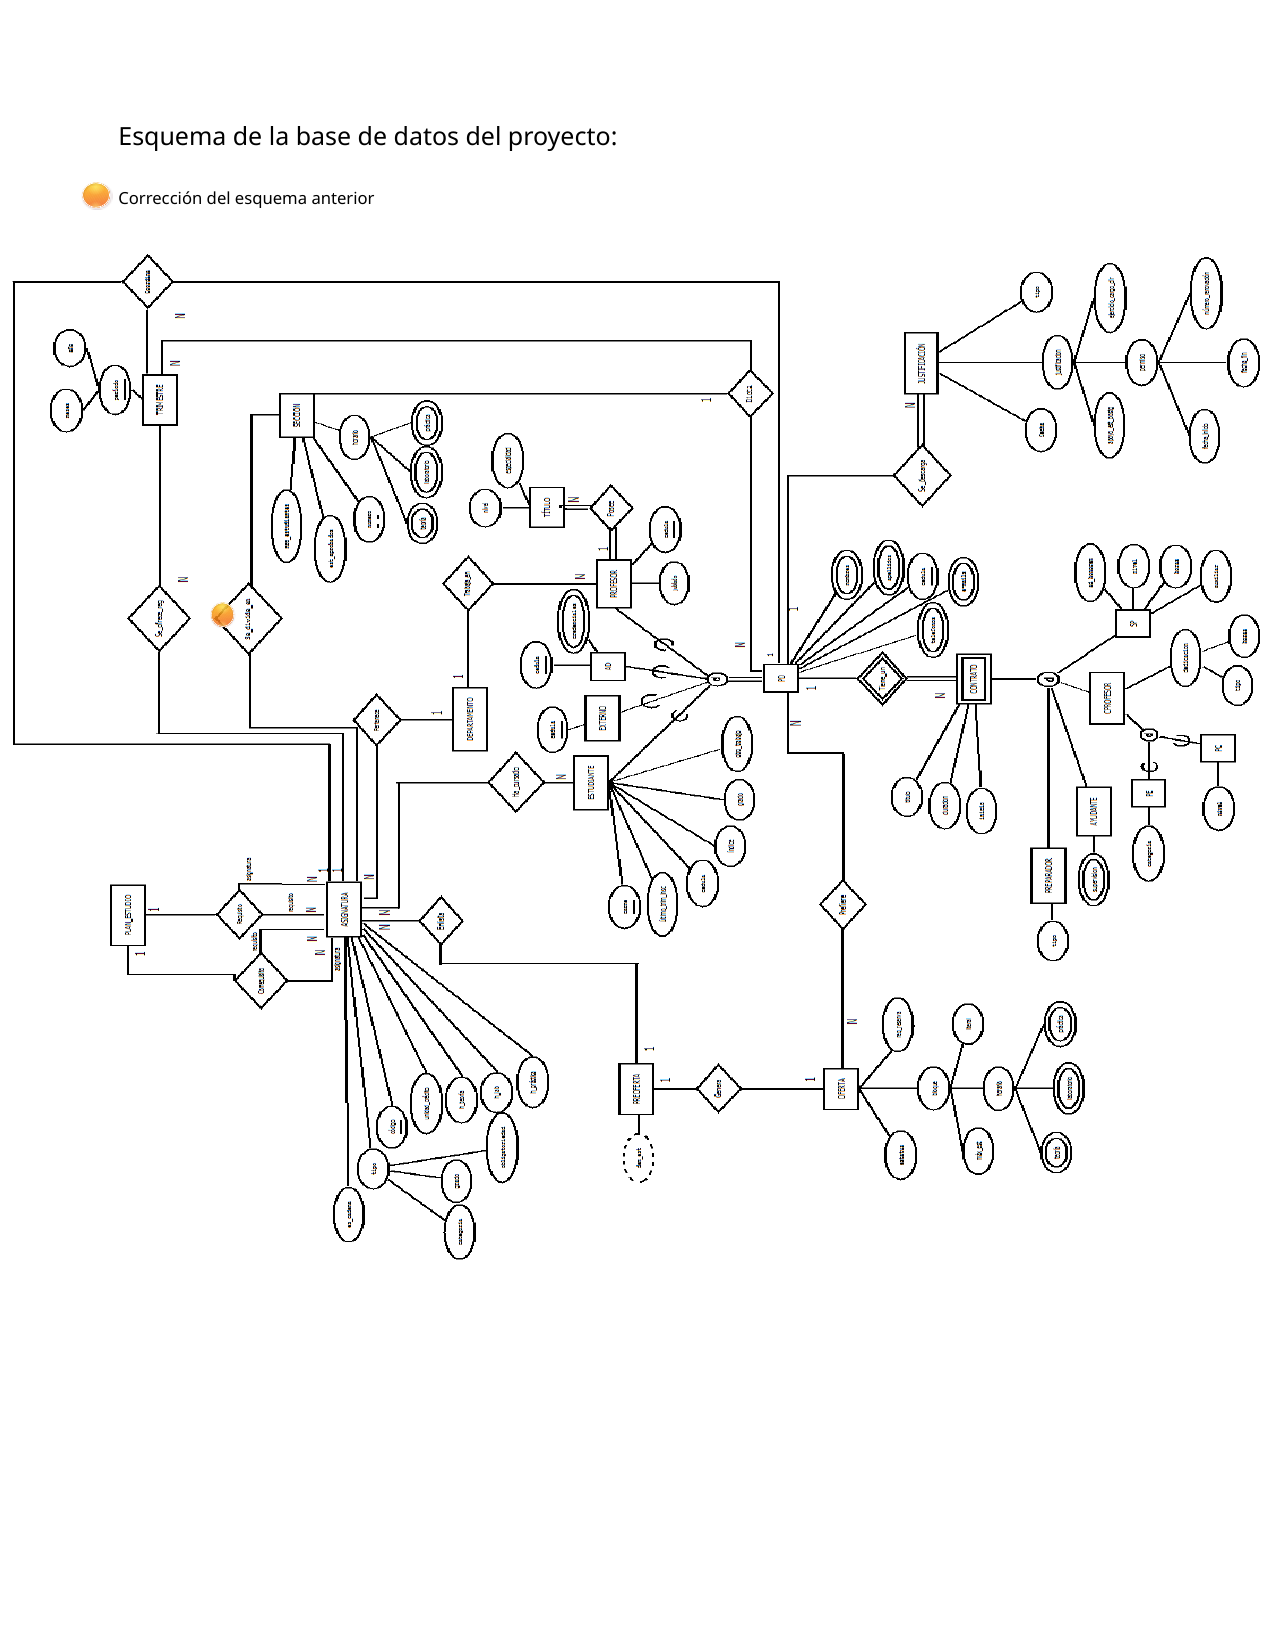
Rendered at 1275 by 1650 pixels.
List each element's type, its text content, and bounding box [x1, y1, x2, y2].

text Esquema de la base de datos del proyecto: [118, 118, 1157, 152]
text Corrección del esquema anterior [118, 186, 1157, 209]
picture [12, 249, 1263, 1260]
